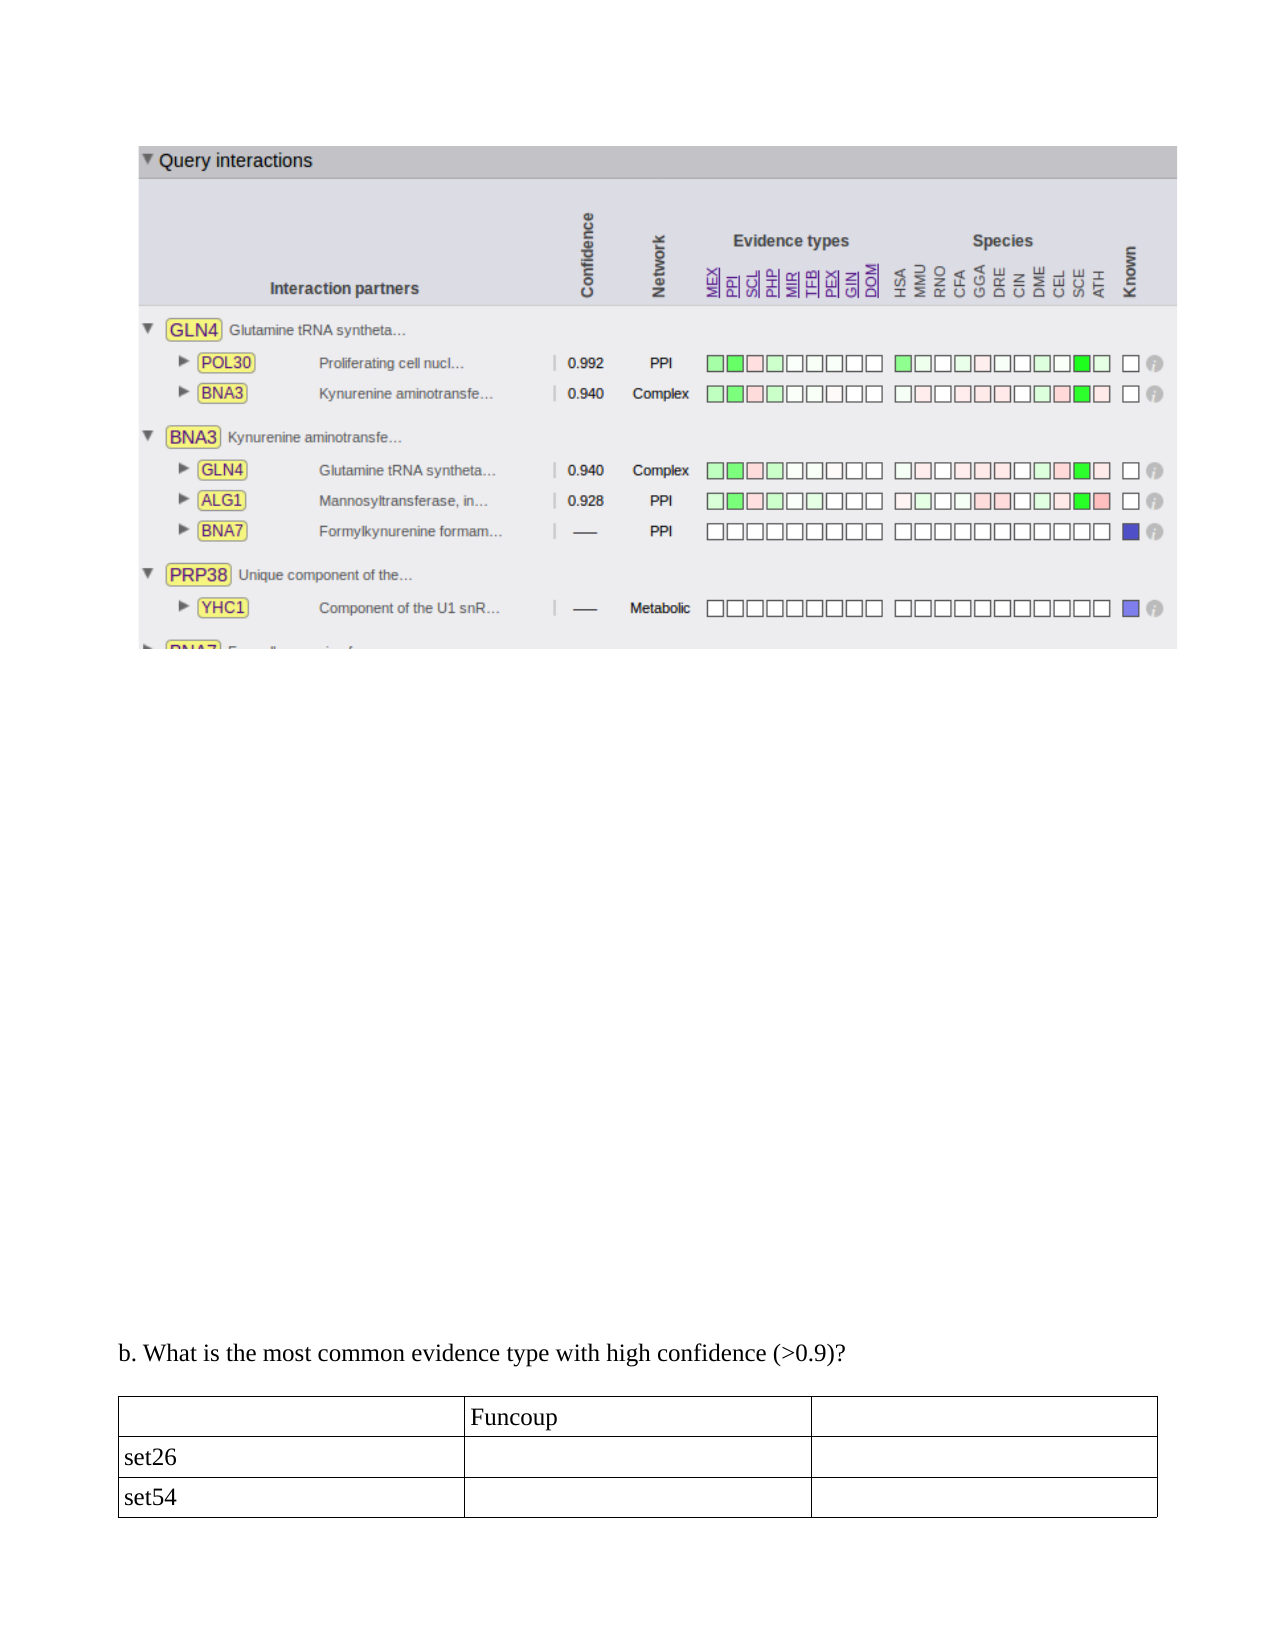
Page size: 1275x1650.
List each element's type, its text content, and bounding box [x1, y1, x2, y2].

table_cell set26 [119, 1437, 464, 1477]
table_cell [465, 1437, 811, 1477]
table_header [812, 1397, 1157, 1436]
table_cell [812, 1437, 1157, 1477]
table_header [119, 1397, 464, 1436]
table_header Funcoup [465, 1397, 811, 1436]
table_cell set54 [119, 1478, 464, 1517]
table_cell [812, 1478, 1157, 1517]
text b. What is the most common evidence type with high confidence (>0.9)? [118, 1338, 1157, 1367]
picture [138, 146, 1178, 649]
table_cell [465, 1478, 811, 1517]
